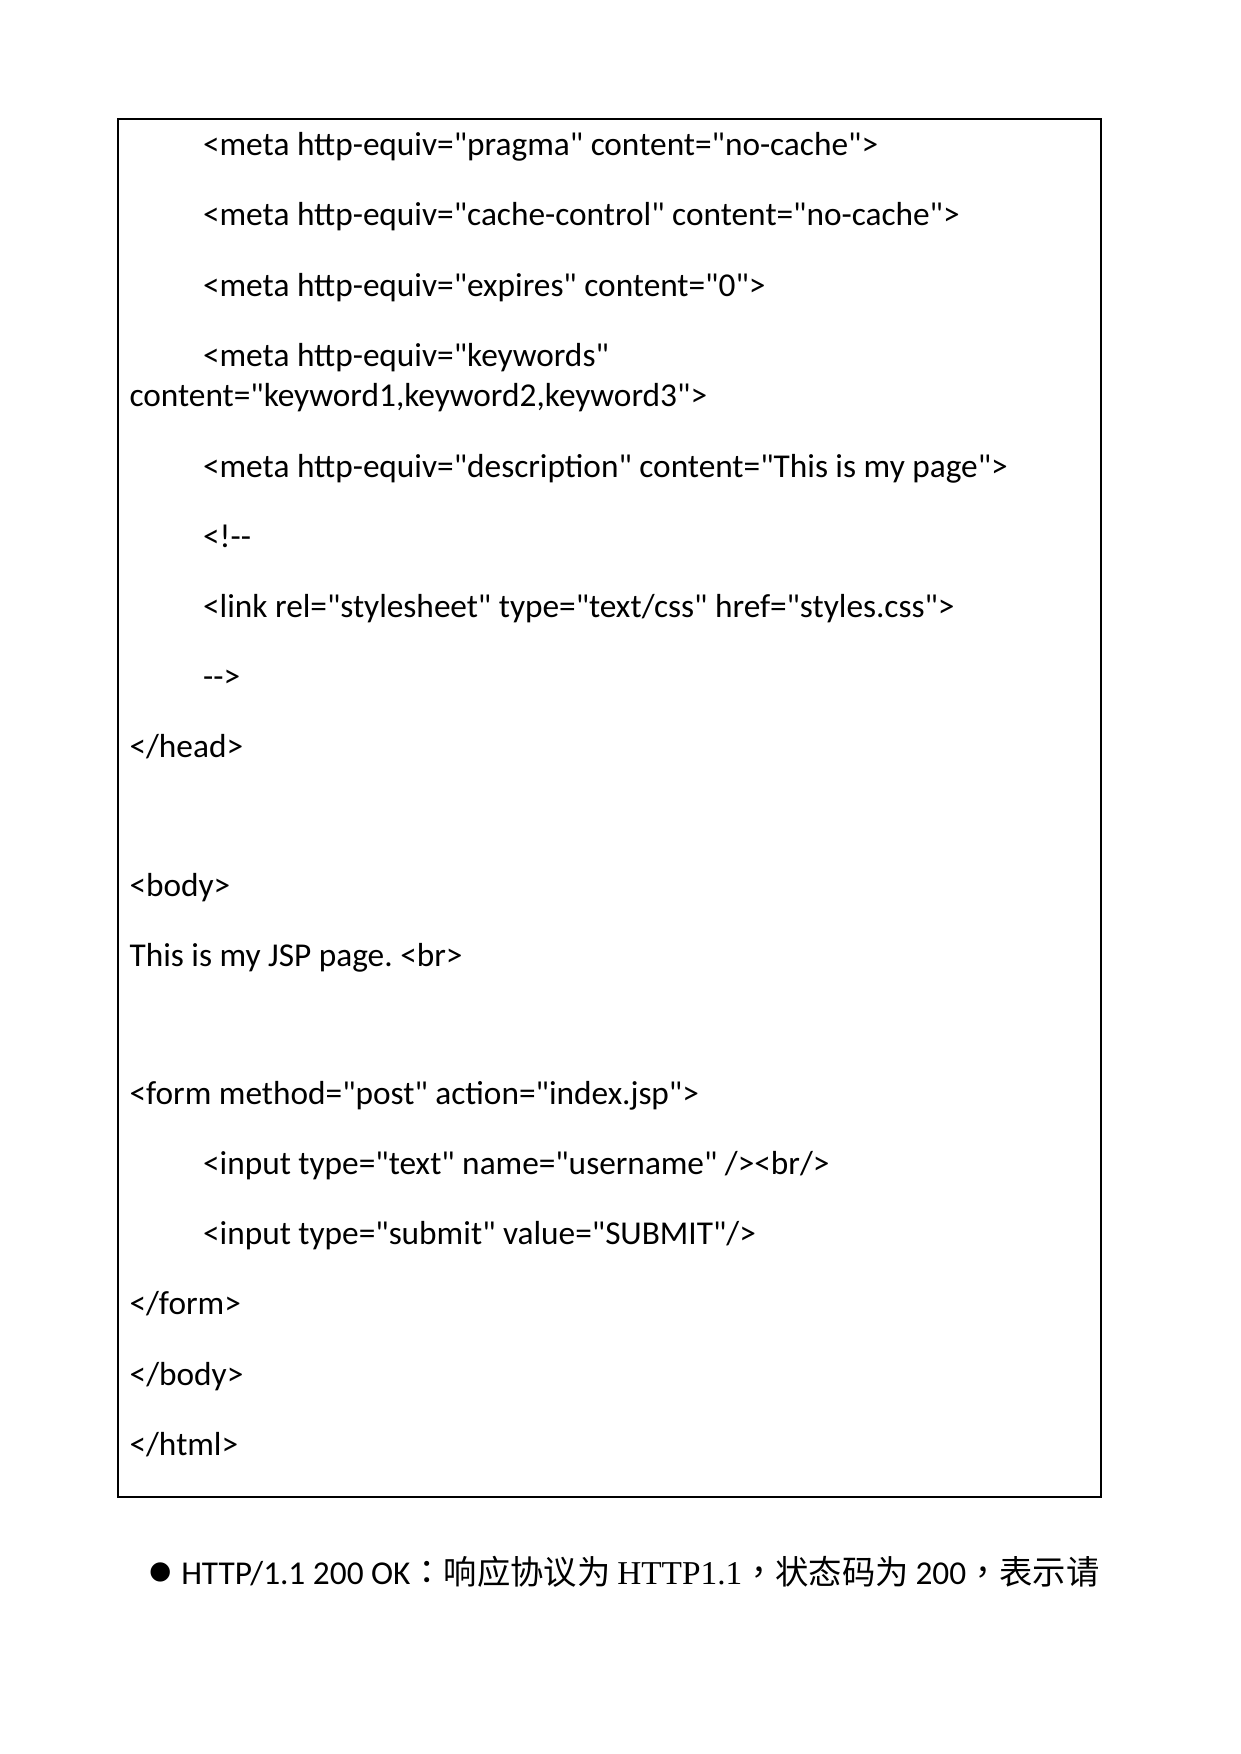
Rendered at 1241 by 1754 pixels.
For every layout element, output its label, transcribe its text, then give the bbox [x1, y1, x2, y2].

table_header <meta http-equiv="pragma" content="no-cache"> <meta http-equiv="cache-control" content="no-cache"> <meta http-equiv="expires" content="0"> <meta http-equiv="keywords" content="keyword1,keyword2,keyword3"> <meta http-equiv="description" content="This is my page"> <!-- <link rel="stylesheet" type="text/css" href="styles.css"> --> </head> <body> This is my JSP page. <br> <form method="post" action="index.jsp"> <input type="text" name="username" /><br/> <input type="submit" value="SUBMIT"/> </form> </body> </html> [119, 120, 1100, 1496]
text lHTTP/1.1 200 OK：响应协议为HTTP1.1，状态码为200，表示请 [148, 1549, 1122, 1594]
